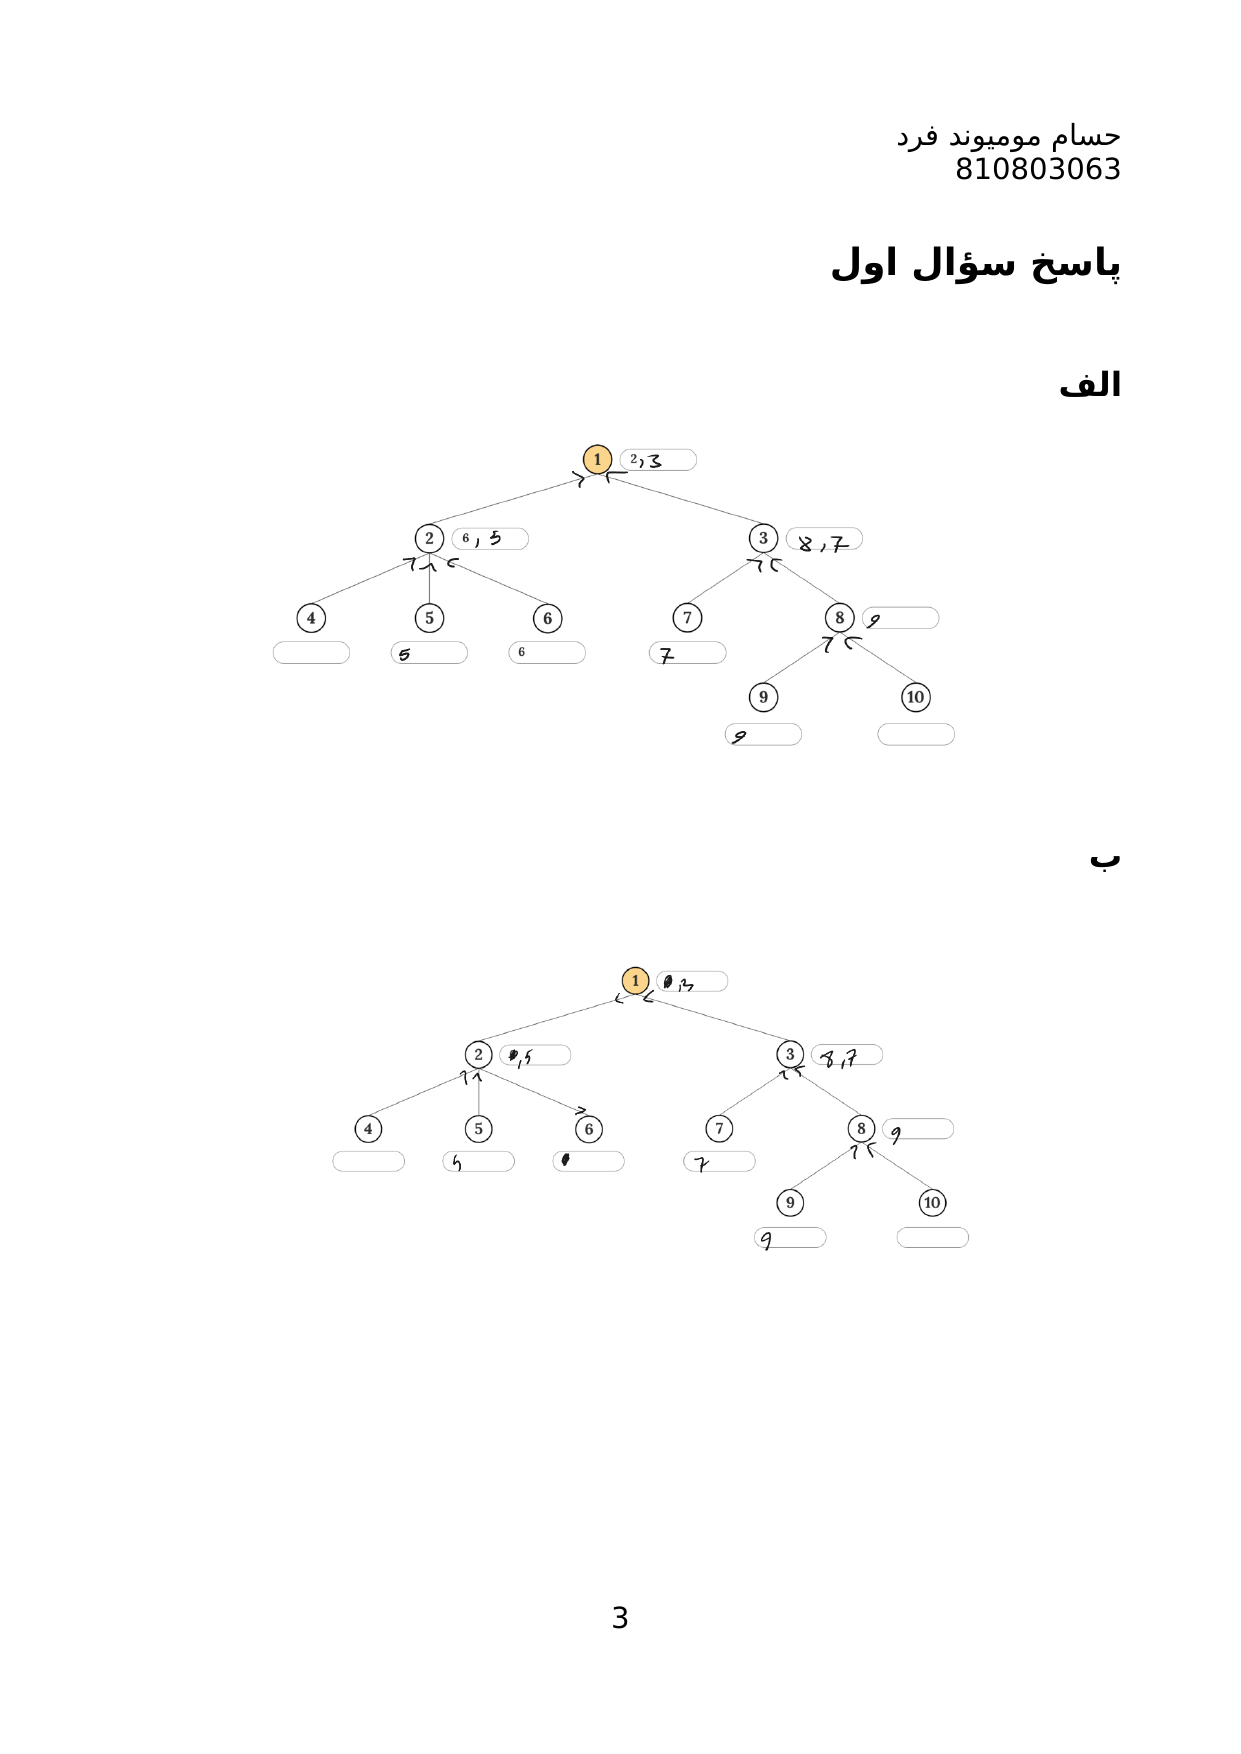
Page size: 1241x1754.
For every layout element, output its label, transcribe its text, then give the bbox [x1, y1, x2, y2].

picture [226, 416, 1014, 764]
subtitle پاسخ سؤال اول [118, 241, 1122, 284]
subtitle ب [118, 836, 1122, 875]
picture [309, 935, 983, 1271]
subtitle الف [118, 365, 1122, 404]
